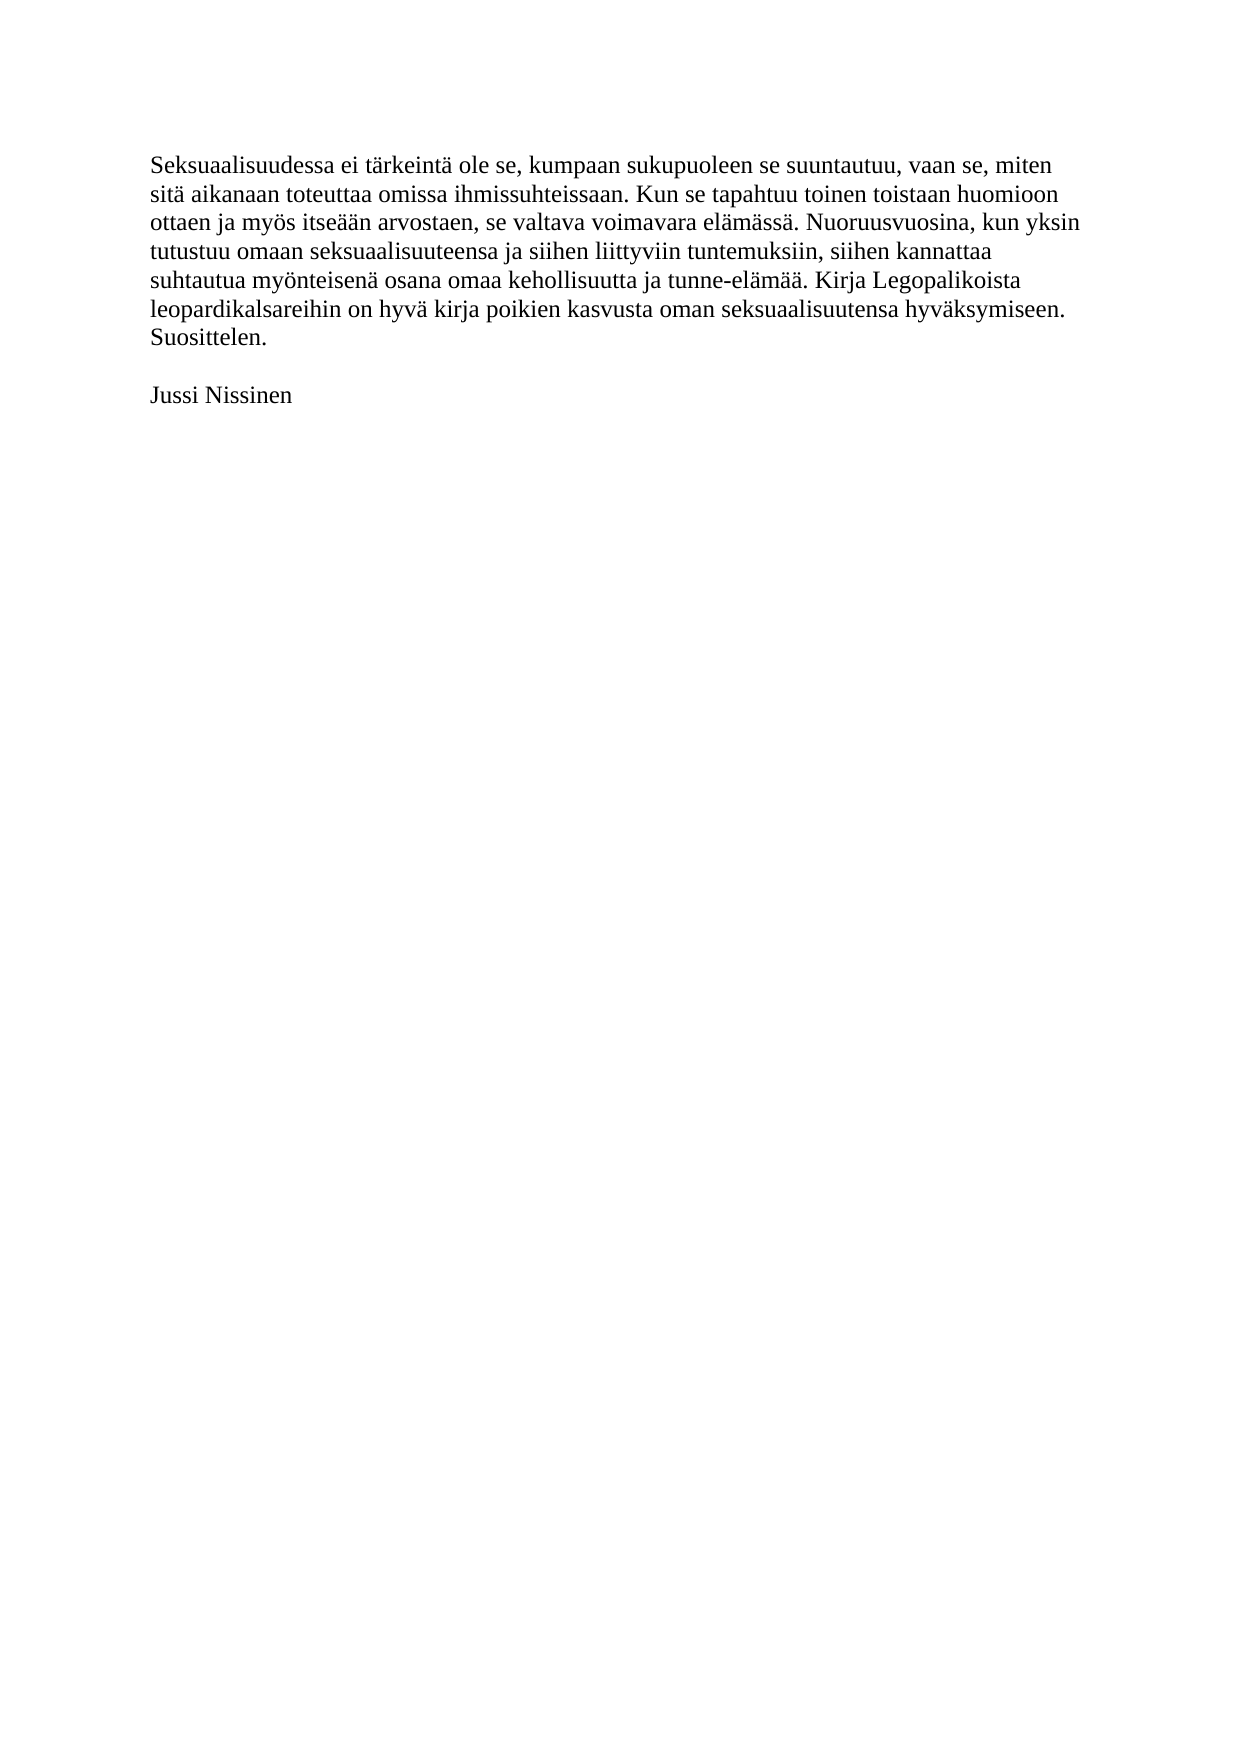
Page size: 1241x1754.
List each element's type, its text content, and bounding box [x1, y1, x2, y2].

text Seksuaalisuudessa ei tärkeintä ole se, kumpaan sukupuoleen se suuntautuu, vaan se, miten sitä aikanaan toteuttaa omissa ihmissuhteissaan. Kun se tapahtuu toinen toistaan huomioon ottaen ja myös itseään arvostaen, se valtava voimavara elämässä. Nuoruusvuosina, kun yksin tutustuu omaan seksuaalisuuteensa ja siihen liittyviin tuntemuksiin, siihen kannattaa suhtautua myönteisenä osana omaa kehollisuutta ja tunne-elämää. Kirja Legopalikoista leopardikalsareihin on hyvä kirja poikien kasvusta oman seksuaalisuutensa hyväksymiseen. Suosittelen. Jussi Nissinen [150, 150, 1090, 409]
